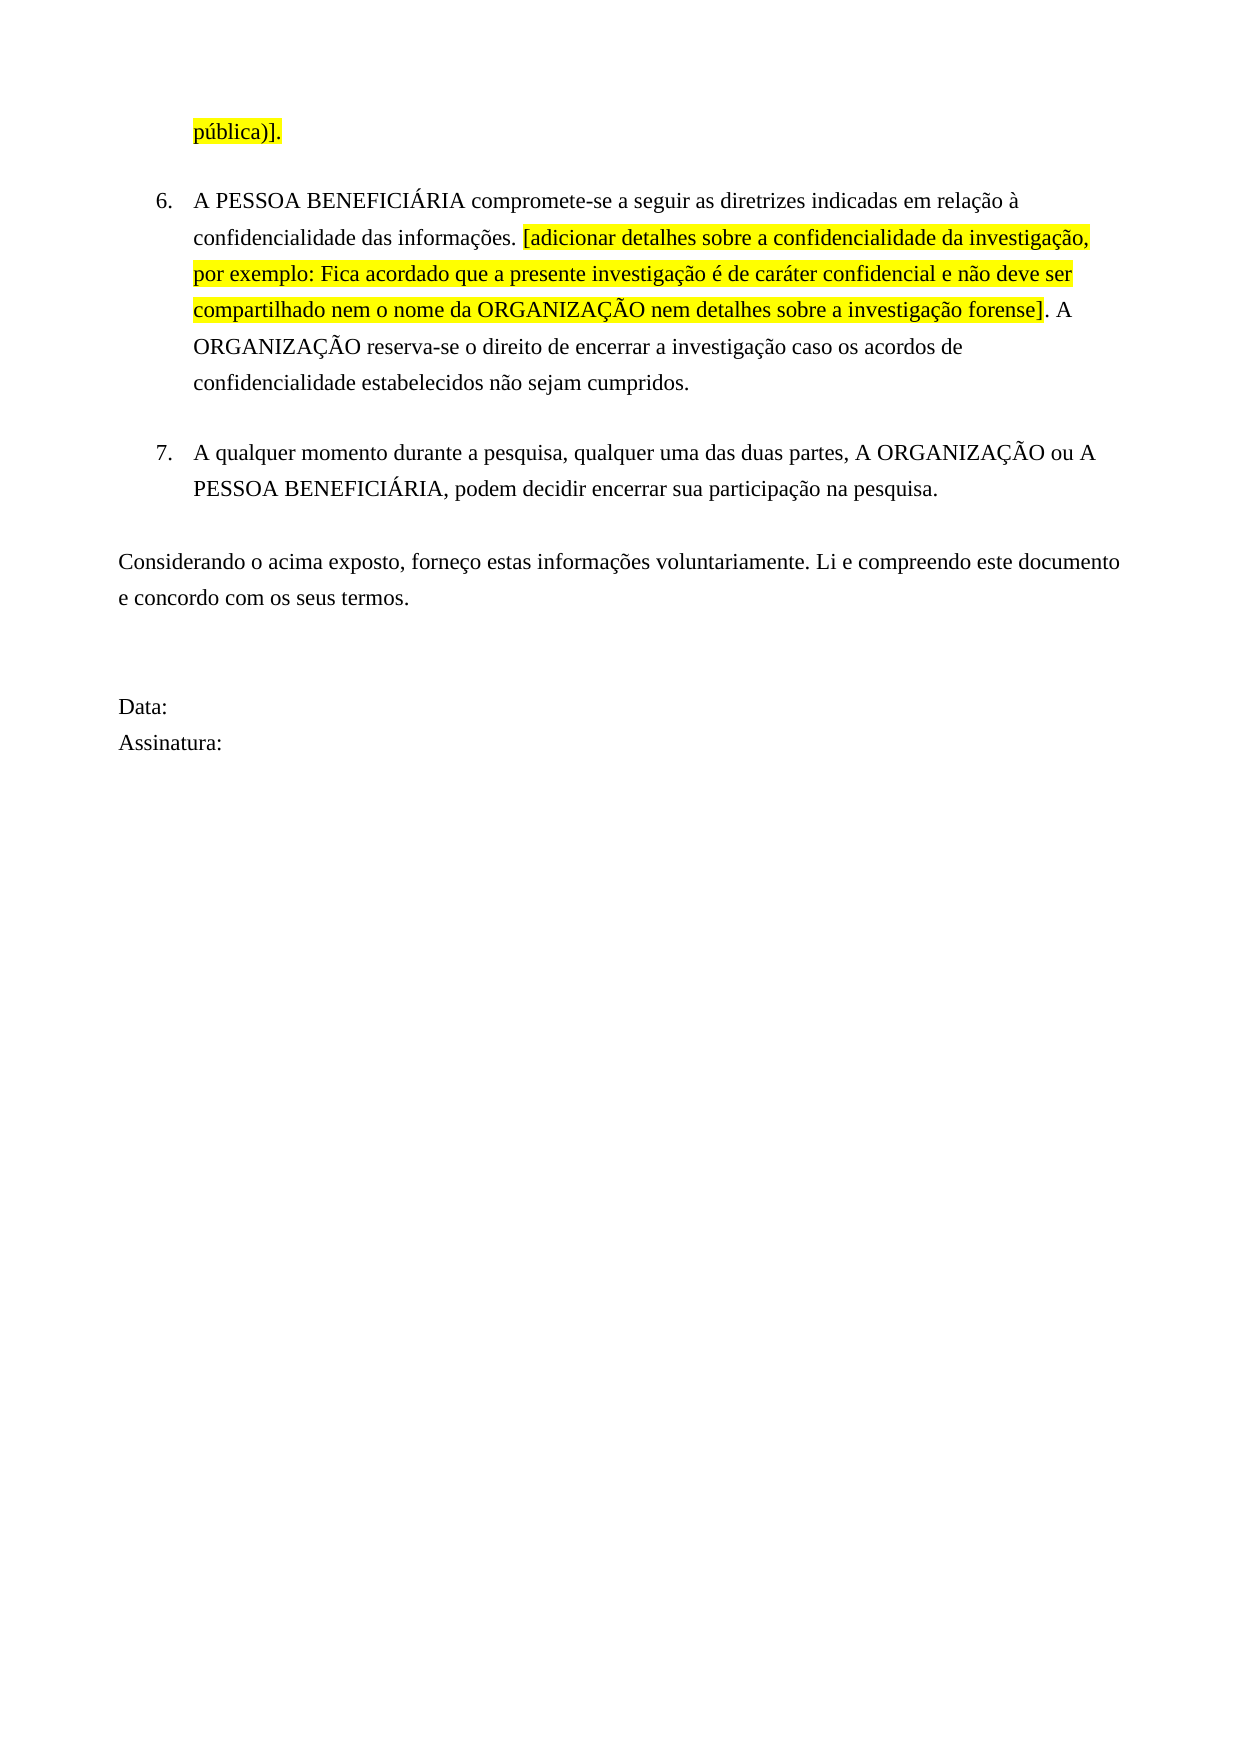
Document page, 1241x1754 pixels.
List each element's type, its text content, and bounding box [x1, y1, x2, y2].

list A PESSOA BENEFICIÁRIA compromete-se a seguir as diretrizes indicadas em relação à confidencialidade das informações. [adicionar detalhes sobre a confidencialidade da investigação, por exemplo: Fica acordado que a presente investigação é de caráter confidencial e não deve ser compartilhado nem o nome da ORGANIZAÇÃO nem detalhes sobre a investigação forense]. A ORGANIZAÇÃO reserva-se o direito de encerrar a investigação caso os acordos de confidencialidade estabelecidos não sejam cumpridos. [156, 187, 1122, 396]
text Assinatura: [118, 729, 1122, 756]
list pública)]. [156, 118, 1122, 144]
text Considerando o acima exposto, forneço estas informações voluntariamente. Li e compreendo este documento e concordo com os seus termos. [118, 548, 1122, 610]
list A qualquer momento durante a pesquisa, qualquer uma das duas partes, A ORGANIZAÇÃO ou A PESSOA BENEFICIÁRIA, podem decidir encerrar sua participação na pesquisa. [156, 439, 1122, 501]
text Data: [118, 693, 1122, 719]
